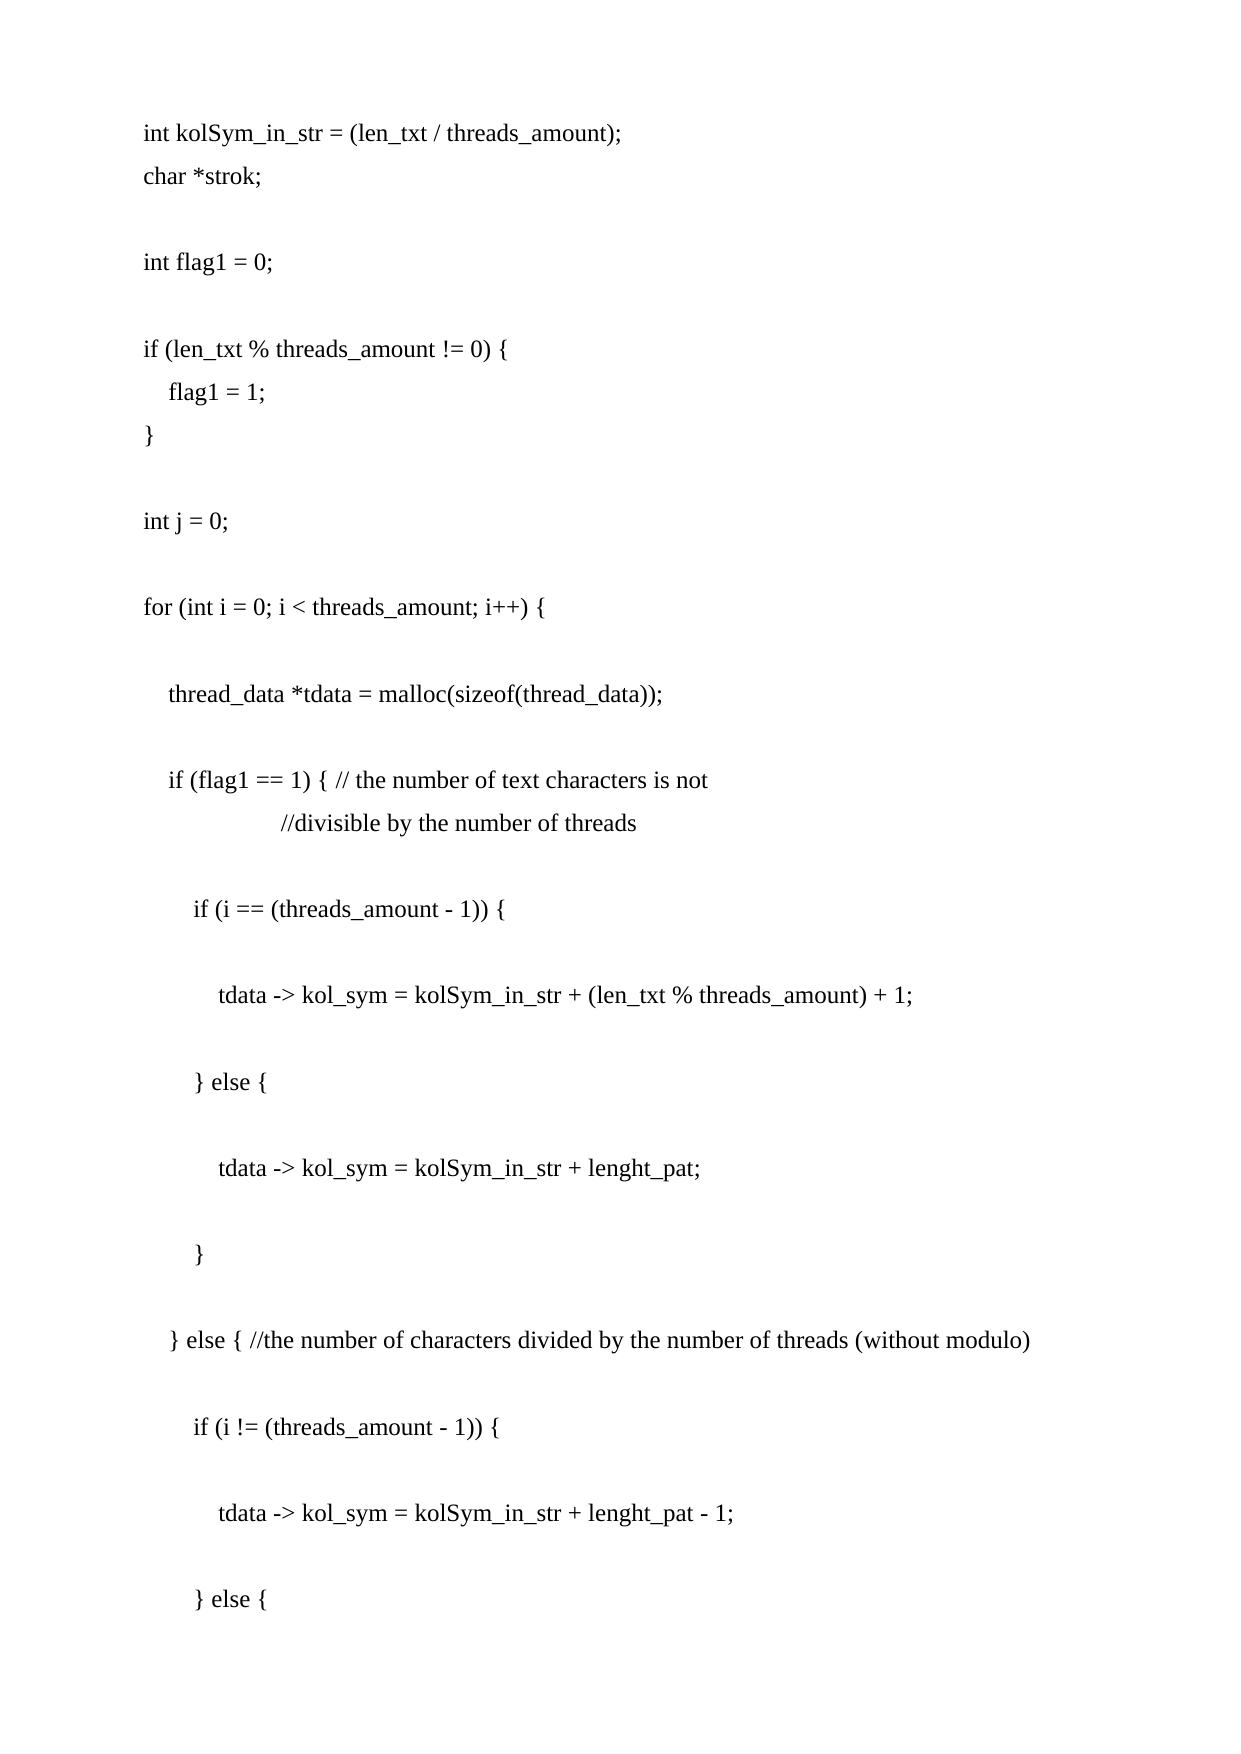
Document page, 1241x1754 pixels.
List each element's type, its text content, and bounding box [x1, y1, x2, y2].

text } [118, 420, 1122, 449]
text tdata -> kol_sym = kolSym_in_str + (len_txt % threads_amount) + 1; [118, 981, 1122, 1009]
text if (len_txt % threads_amount != 0) { [118, 334, 1122, 362]
text } [118, 1239, 1122, 1268]
text tdata -> kol_sym = kolSym_in_str + lenght_pat - 1; [118, 1498, 1122, 1527]
text } else { [118, 1584, 1122, 1613]
text thread_data *tdata = malloc(sizeof(thread_data)); [118, 679, 1122, 707]
text } else { [118, 1067, 1122, 1096]
text int kolSym_in_str = (len_txt / threads_amount); [118, 118, 1122, 147]
text //divisible by the number of threads [118, 808, 1122, 837]
text if (i == (threads_amount - 1)) { [118, 894, 1122, 923]
text if (i != (threads_amount - 1)) { [118, 1412, 1122, 1441]
text } else { //the number of characters divided by the number of threads (without modulo) [118, 1326, 1122, 1354]
text if (flag1 == 1) { // the number of text characters is not [118, 765, 1122, 794]
text tdata -> kol_sym = kolSym_in_str + lenght_pat; [118, 1153, 1122, 1182]
text int j = 0; [118, 506, 1122, 535]
text flag1 = 1; [118, 377, 1122, 406]
text char *strok; [118, 161, 1122, 190]
text for (int i = 0; i < threads_amount; i++) { [118, 592, 1122, 621]
text int flag1 = 0; [118, 247, 1122, 276]
